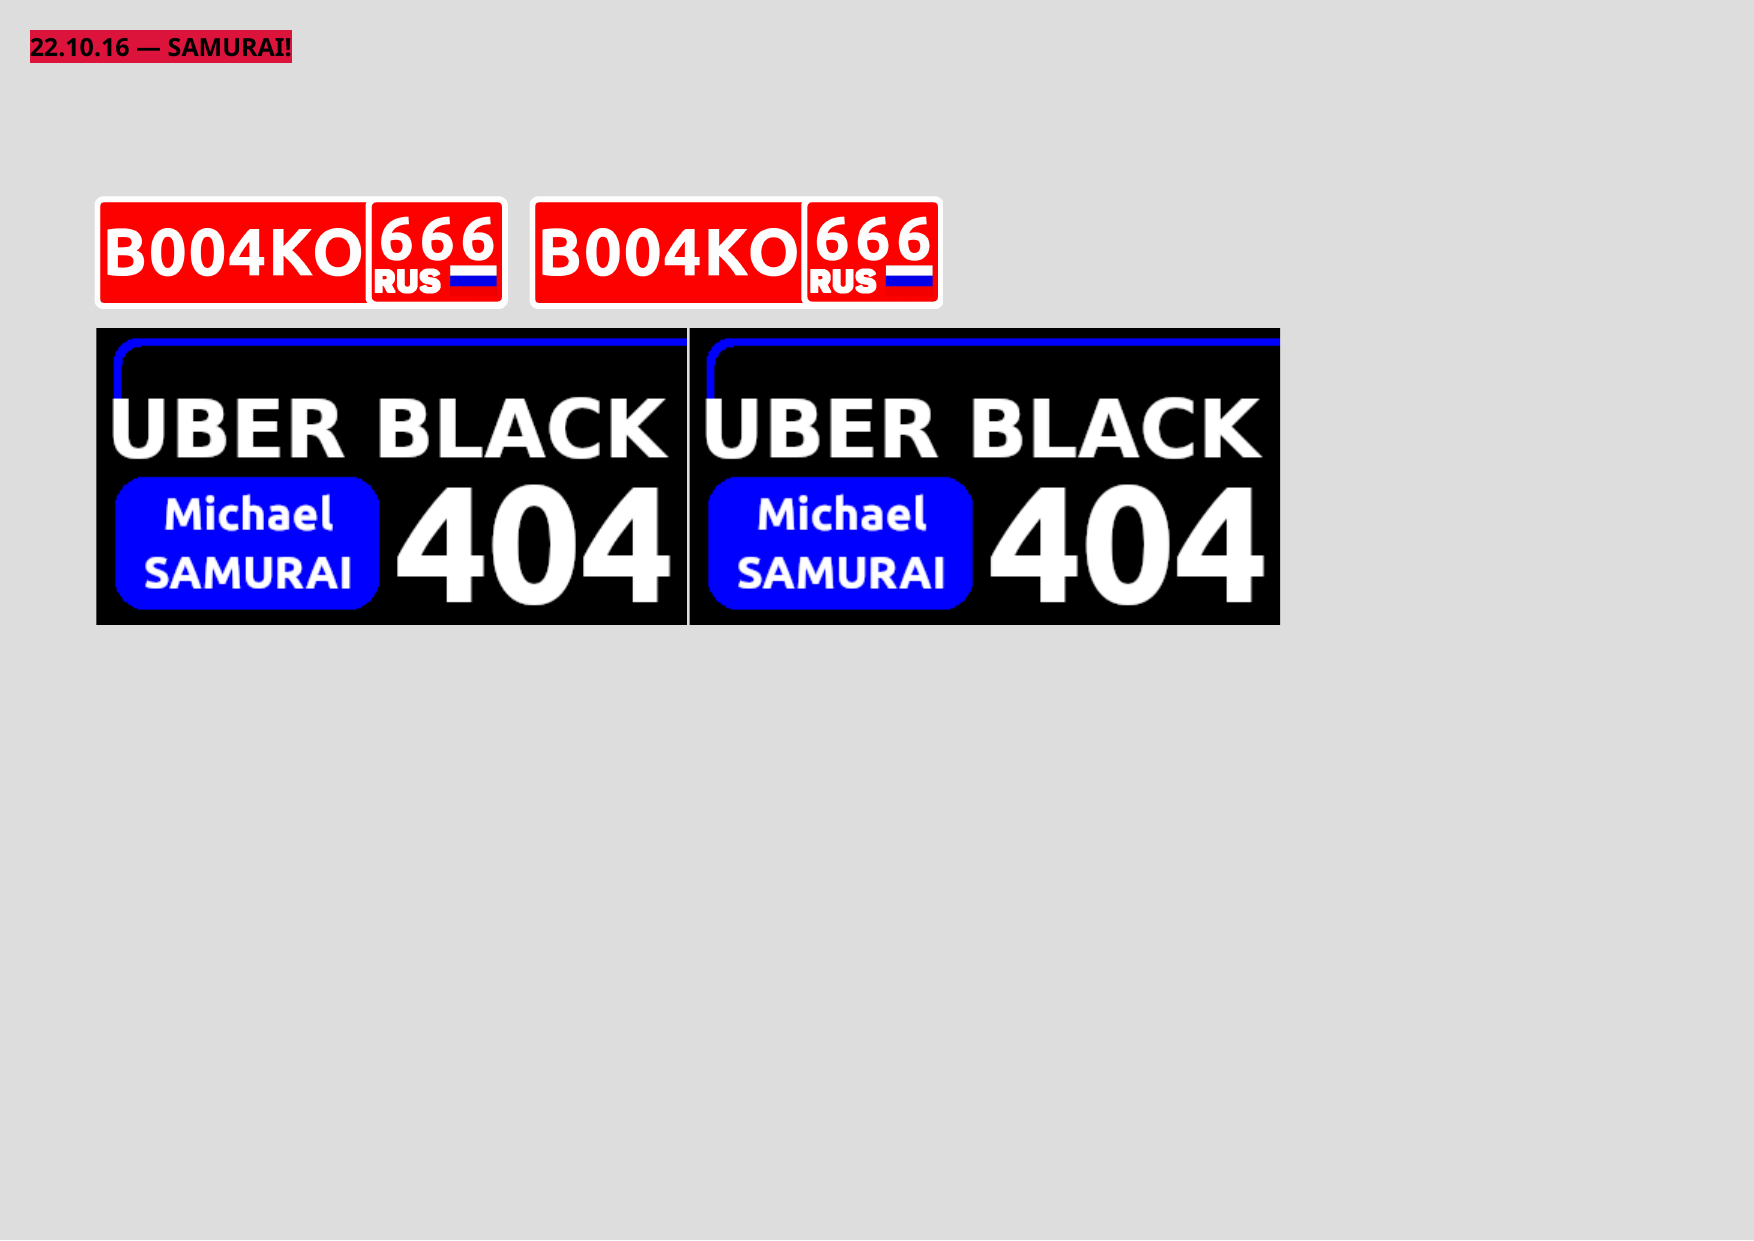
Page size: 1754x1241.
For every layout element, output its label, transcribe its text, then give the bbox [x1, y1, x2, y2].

picture [529, 131, 943, 309]
picture [689, 328, 1280, 625]
text 22.10.16 — SAMURAI! [29, 29, 1724, 63]
picture [94, 131, 508, 309]
picture [96, 328, 687, 625]
